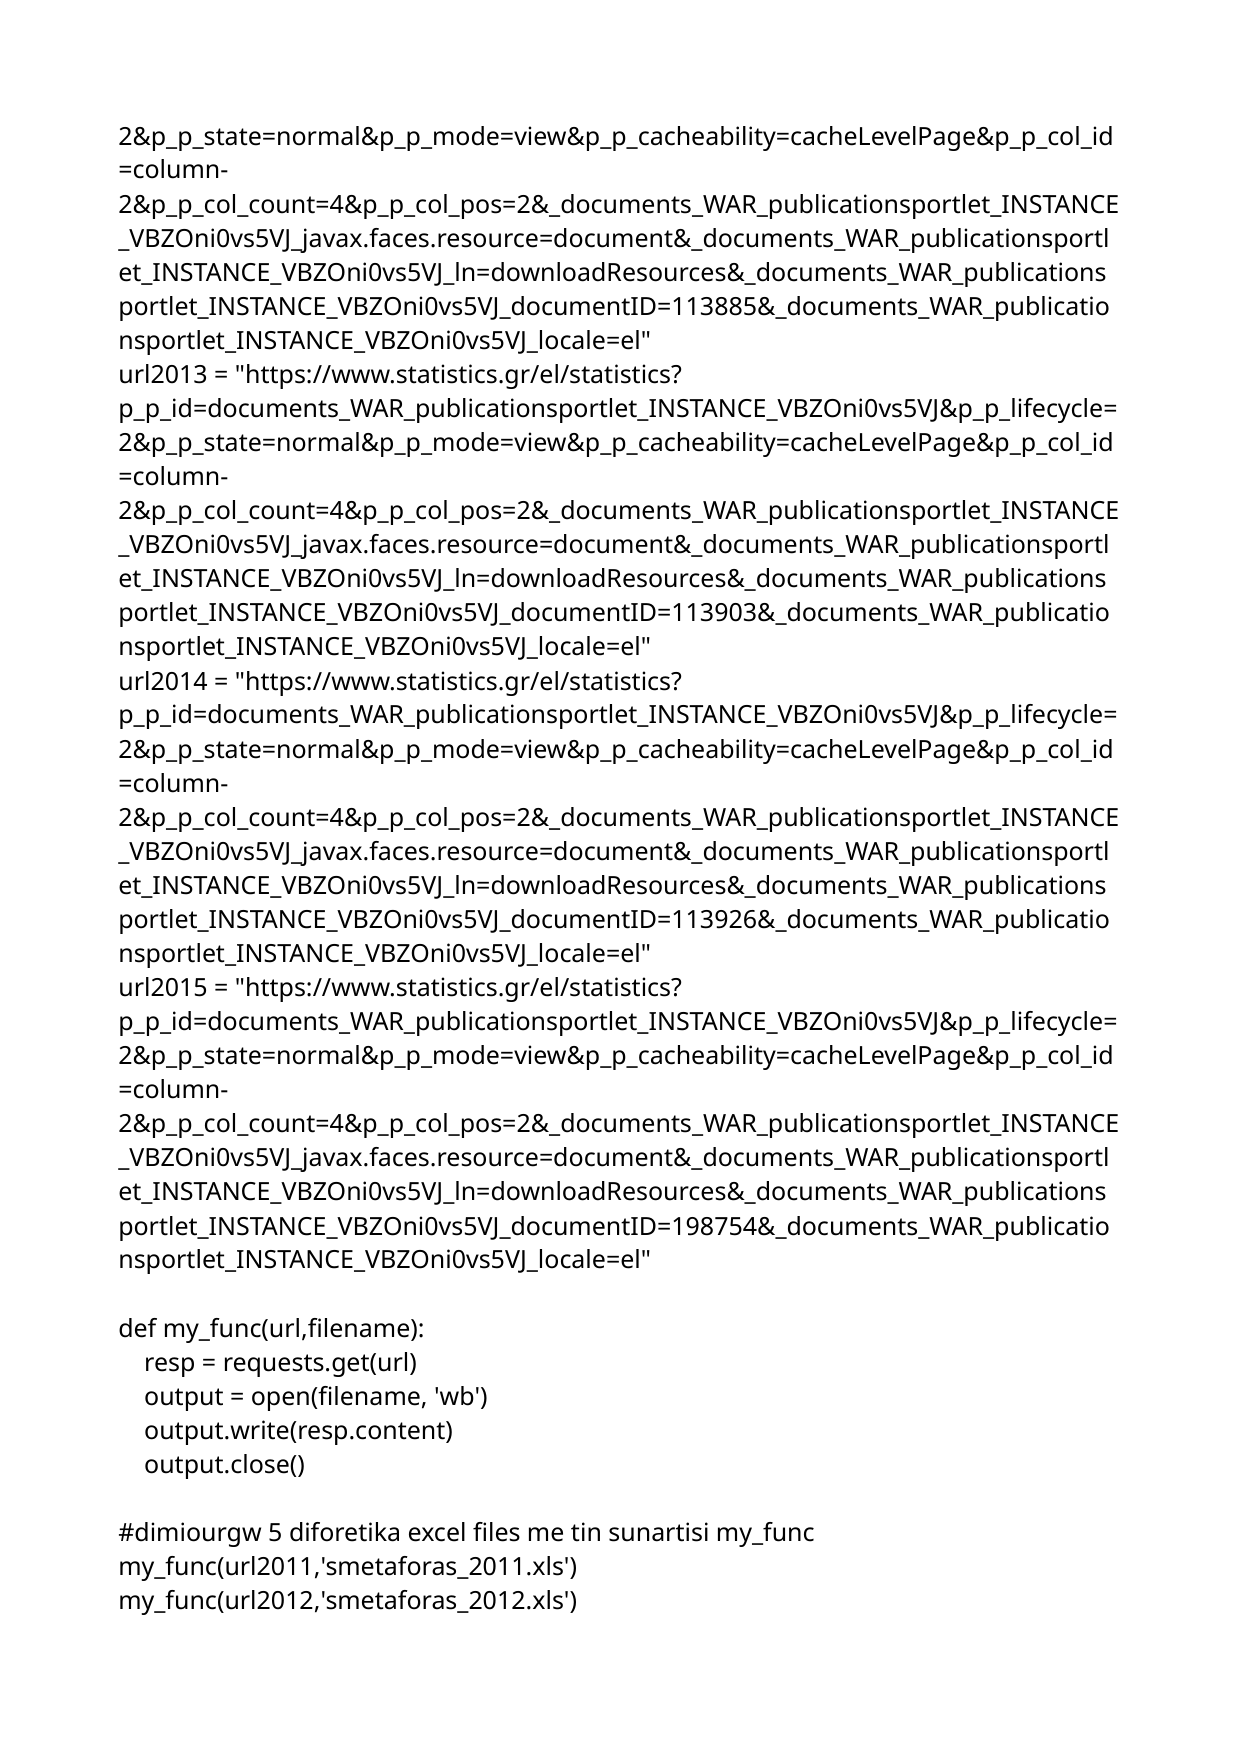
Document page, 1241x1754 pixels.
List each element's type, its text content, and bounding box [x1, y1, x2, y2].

text resp = requests.get(url) [118, 1344, 1122, 1378]
text my_func(url2012,'smetaforas_2012.xls') [118, 1583, 1122, 1617]
text my_func(url2011,'smetaforas_2011.xls') [118, 1549, 1122, 1583]
text output = open(filename, 'wb') [118, 1378, 1122, 1412]
text url2013 = "https://www.statistics.gr/el/statistics?p_p_id=documents_WAR_publicationsportlet_INSTANCE_VBZOni0vs5VJ&p_p_lifecycle=2&p_p_state=normal&p_p_mode=view&p_p_cacheability=cacheLevelPage&p_p_col_id=column-2&p_p_col_count=4&p_p_col_pos=2&_documents_WAR_publicationsportlet_INSTANCE_VBZOni0vs5VJ_javax.faces.resource=document&_documents_WAR_publicationsportlet_INSTANCE_VBZOni0vs5VJ_ln=downloadResources&_documents_WAR_publicationsportlet_INSTANCE_VBZOni0vs5VJ_documentID=113903&_documents_WAR_publicationsportlet_INSTANCE_VBZOni0vs5VJ_locale=el" [118, 357, 1122, 663]
text url2015 = "https://www.statistics.gr/el/statistics?p_p_id=documents_WAR_publicationsportlet_INSTANCE_VBZOni0vs5VJ&p_p_lifecycle=2&p_p_state=normal&p_p_mode=view&p_p_cacheability=cacheLevelPage&p_p_col_id=column-2&p_p_col_count=4&p_p_col_pos=2&_documents_WAR_publicationsportlet_INSTANCE_VBZOni0vs5VJ_javax.faces.resource=document&_documents_WAR_publicationsportlet_INSTANCE_VBZOni0vs5VJ_ln=downloadResources&_documents_WAR_publicationsportlet_INSTANCE_VBZOni0vs5VJ_documentID=198754&_documents_WAR_publicationsportlet_INSTANCE_VBZOni0vs5VJ_locale=el" [118, 970, 1122, 1276]
text output.close() [118, 1447, 1122, 1481]
text url2014 = "https://www.statistics.gr/el/statistics?p_p_id=documents_WAR_publicationsportlet_INSTANCE_VBZOni0vs5VJ&p_p_lifecycle=2&p_p_state=normal&p_p_mode=view&p_p_cacheability=cacheLevelPage&p_p_col_id=column-2&p_p_col_count=4&p_p_col_pos=2&_documents_WAR_publicationsportlet_INSTANCE_VBZOni0vs5VJ_javax.faces.resource=document&_documents_WAR_publicationsportlet_INSTANCE_VBZOni0vs5VJ_ln=downloadResources&_documents_WAR_publicationsportlet_INSTANCE_VBZOni0vs5VJ_documentID=113926&_documents_WAR_publicationsportlet_INSTANCE_VBZOni0vs5VJ_locale=el" [118, 663, 1122, 970]
text def my_func(url,filename): [118, 1310, 1122, 1344]
text #dimiourgw 5 diforetika excel files me tin sunartisi my_func [118, 1515, 1122, 1549]
text output.write(resp.content) [118, 1412, 1122, 1447]
text 2&p_p_state=normal&p_p_mode=view&p_p_cacheability=cacheLevelPage&p_p_col_id=column-2&p_p_col_count=4&p_p_col_pos=2&_documents_WAR_publicationsportlet_INSTANCE_VBZOni0vs5VJ_javax.faces.resource=document&_documents_WAR_publicationsportlet_INSTANCE_VBZOni0vs5VJ_ln=downloadResources&_documents_WAR_publicationsportlet_INSTANCE_VBZOni0vs5VJ_documentID=113885&_documents_WAR_publicationsportlet_INSTANCE_VBZOni0vs5VJ_locale=el" [118, 118, 1122, 357]
